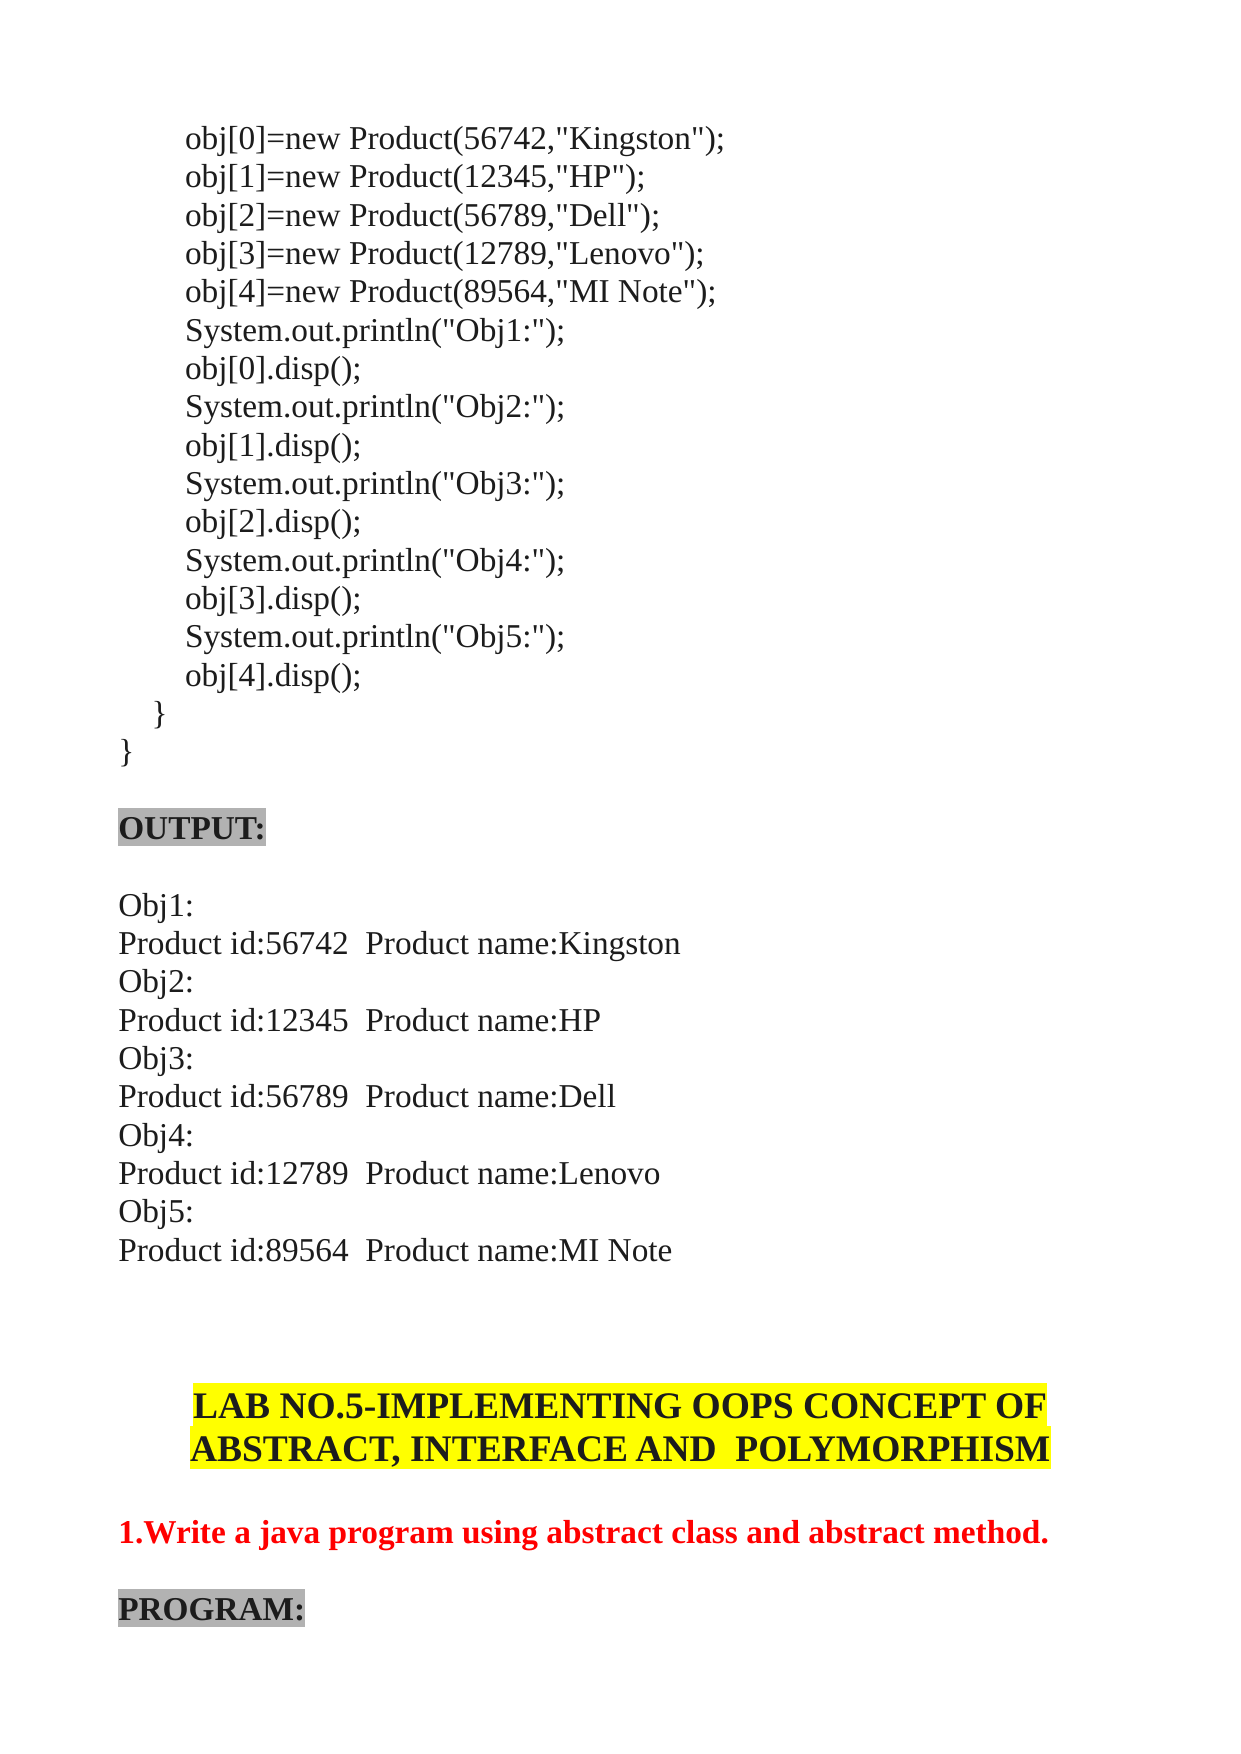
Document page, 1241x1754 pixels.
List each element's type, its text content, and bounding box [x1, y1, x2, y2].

text obj[0]=new Product(56742,"Kingston"); [118, 118, 1122, 156]
text obj[3]=new Product(12789,"Lenovo"); [118, 233, 1122, 271]
text obj[1]=new Product(12345,"HP"); [118, 156, 1122, 195]
text Obj4: [118, 1115, 1122, 1153]
text obj[4]=new Product(89564,"MI Note"); [118, 271, 1122, 310]
text Product id:89564 Product name:MI Note [118, 1230, 1122, 1268]
text System.out.println("Obj3:"); [118, 463, 1122, 501]
text obj[1].disp(); [118, 425, 1122, 463]
text obj[3].disp(); [118, 578, 1122, 616]
text Product id:56789 Product name:Dell [118, 1076, 1122, 1115]
text System.out.println("Obj1:"); [118, 310, 1122, 348]
text obj[2]=new Product(56789,"Dell"); [118, 195, 1122, 233]
text System.out.println("Obj4:"); [118, 540, 1122, 578]
text obj[4].disp(); [118, 655, 1122, 693]
text Product id:56742 Product name:Kingston [118, 923, 1122, 961]
text Product id:12345 Product name:HP [118, 1000, 1122, 1038]
text obj[2].disp(); [118, 501, 1122, 540]
text LAB NO.5-IMPLEMENTING OOPS CONCEPT OF ABSTRACT, INTERFACE AND POLYMORPHISM [118, 1383, 1122, 1469]
text } [118, 693, 1122, 731]
text Obj1: [118, 885, 1122, 923]
text Obj3: [118, 1038, 1122, 1076]
text 1.Write a java program using abstract class and abstract method. [118, 1512, 1122, 1551]
text obj[0].disp(); [118, 348, 1122, 386]
text PROGRAM: [118, 1589, 1122, 1627]
text } [118, 731, 1122, 770]
text Obj2: [118, 961, 1122, 1000]
text System.out.println("Obj2:"); [118, 386, 1122, 425]
text Product id:12789 Product name:Lenovo [118, 1153, 1122, 1191]
text OUTPUT: [118, 808, 1122, 846]
text System.out.println("Obj5:"); [118, 616, 1122, 655]
text Obj5: [118, 1191, 1122, 1230]
